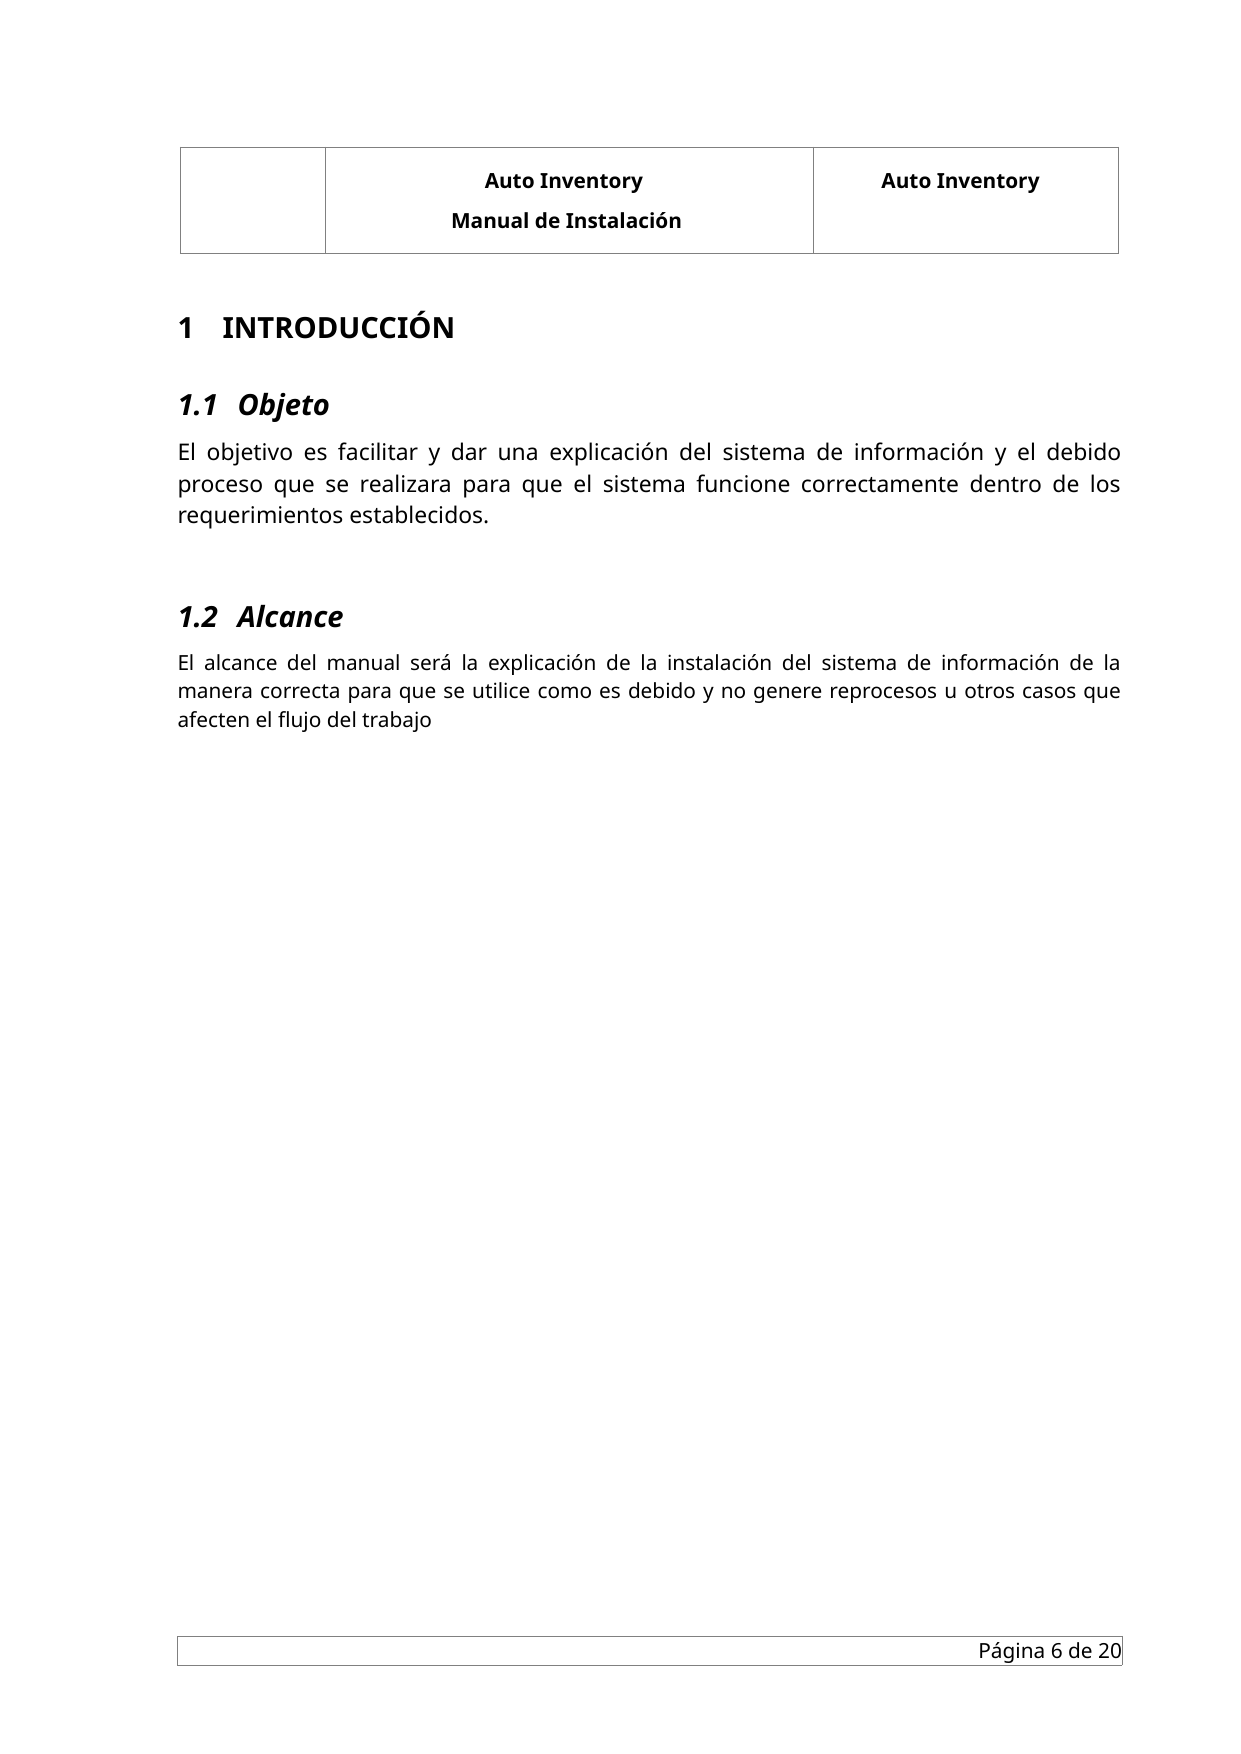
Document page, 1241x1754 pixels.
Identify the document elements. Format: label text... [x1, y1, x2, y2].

subtitle INTRODUCCIÓN [177, 307, 1122, 347]
subtitle Objeto [177, 384, 1122, 424]
text El alcance del manual será la explicación de la instalación del sistema de información de la manera correcta para que se utilice como es debido y no genere reprocesos u otros casos que afecten el flujo del trabajo [177, 648, 1122, 733]
text El objetivo es facilitar y dar una explicación del sistema de información y el debido proceso que se realizara para que el sistema funcione correctamente dentro de los requerimientos establecidos. [177, 436, 1122, 530]
subtitle Alcance [177, 596, 1122, 636]
